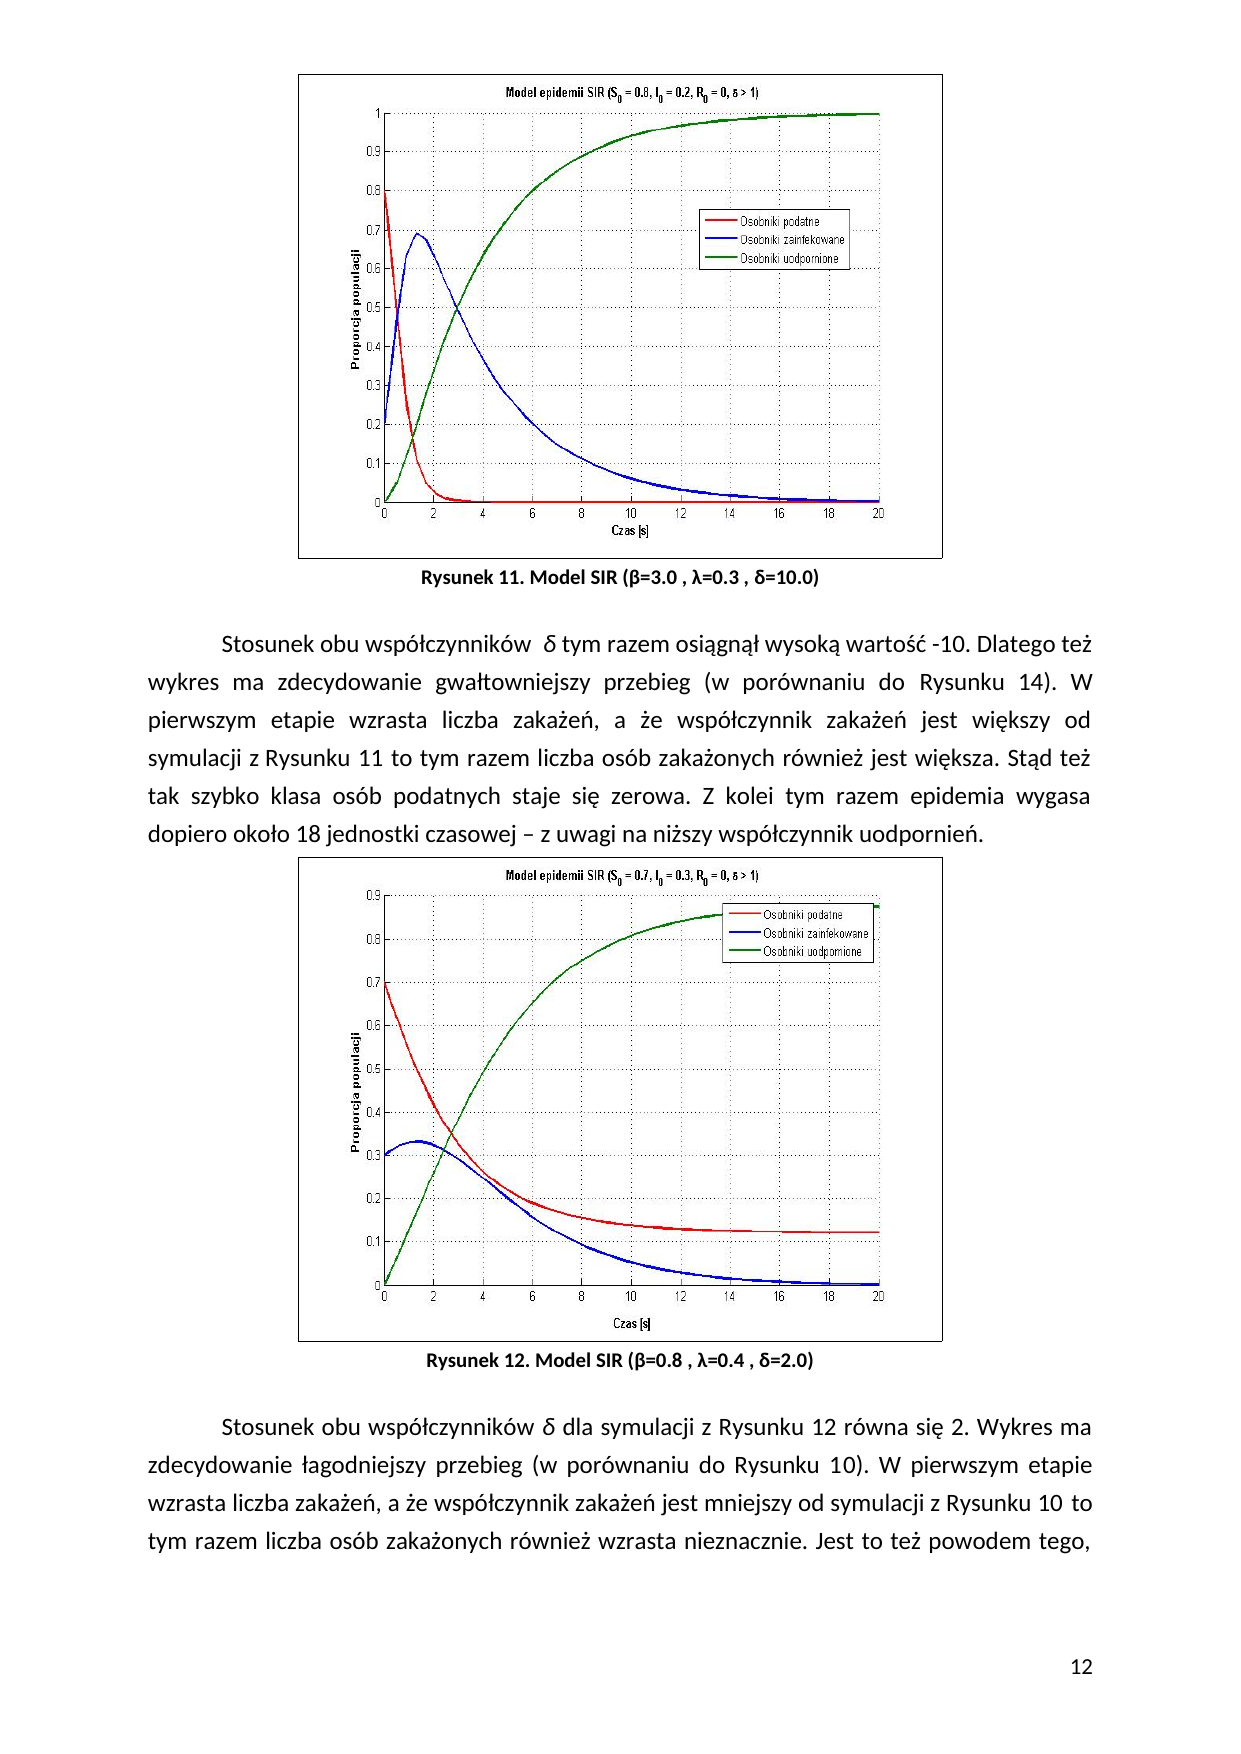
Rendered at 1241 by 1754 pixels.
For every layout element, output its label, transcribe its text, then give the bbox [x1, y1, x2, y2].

text Rysunek 11. Model SIR (β=3.0 , λ=0.3 , δ=10.0) [148, 74, 1093, 590]
picture [301, 76, 939, 555]
text Rysunek 12. Model SIR (β=0.8 , λ=0.4 , δ=2.0) [148, 857, 1093, 1373]
picture [301, 859, 939, 1338]
text Stosunek obu współczynników δ tym razem osiągnął wysoką wartość -10. Dlatego też wykres ma zdecydowanie gwałtowniejszy przebieg (w porównaniu do Rysunku 14). W pierwszym etapie wzrasta liczba zakażeń, a że współczynnik zakażeń jest większy od symulacji z Rysunku 11 to tym razem liczba osób zakażonych również jest większa. Stąd też tak szybko klasa osób podatnych staje się zerowa. Z kolei tym razem epidemia wygasa dopiero około 18 jednostki czasowej – z uwagi na niższy współczynnik uodpornień. [148, 628, 1093, 849]
text Stosunek obu współczynników δ dla symulacji z Rysunku 12 równa się 2. Wykres ma zdecydowanie łagodniejszy przebieg (w porównaniu do Rysunku 10). W pierwszym etapie wzrasta liczba zakażeń, a że współczynnik zakażeń jest mniejszy od symulacji z Rysunku 10 to tym razem liczba osób zakażonych również wzrasta nieznacznie. Jest to też powodem tego, [148, 1411, 1093, 1556]
